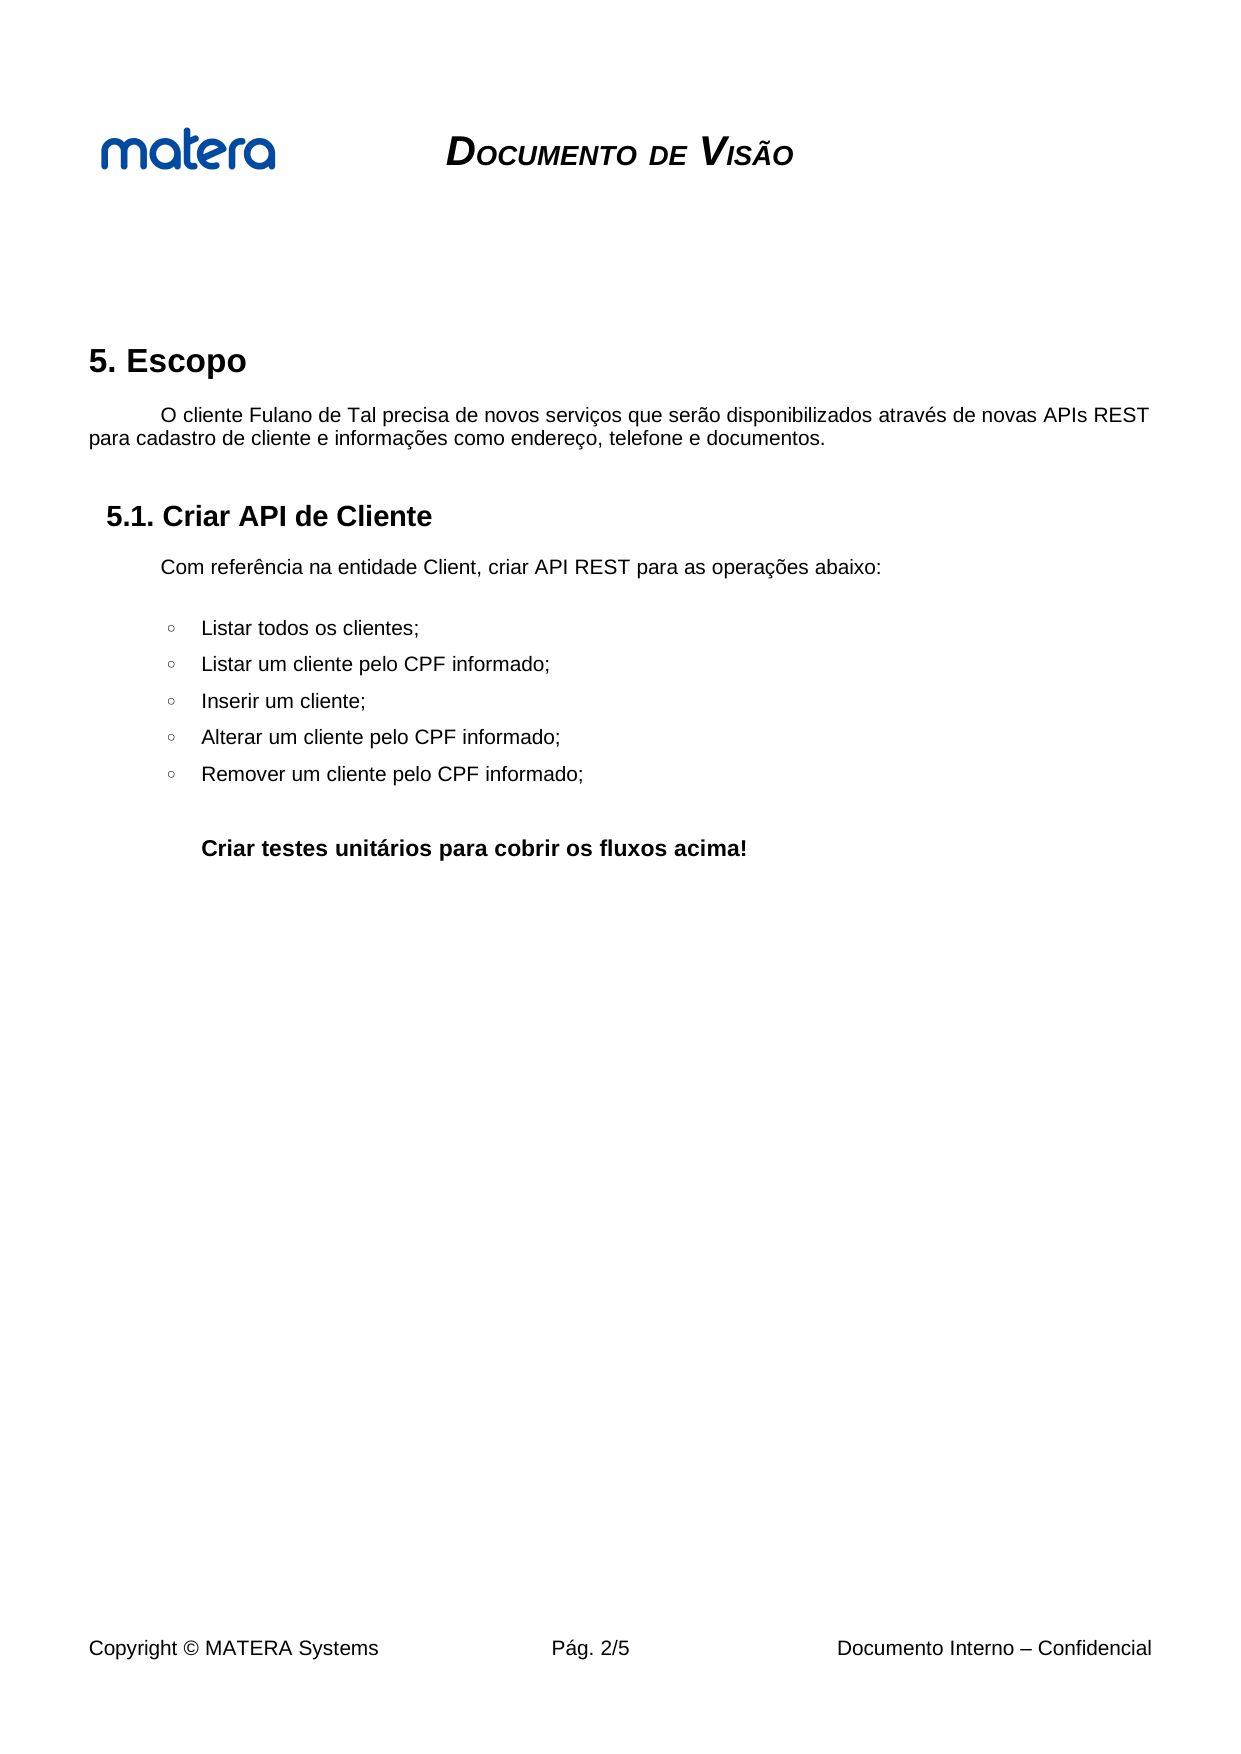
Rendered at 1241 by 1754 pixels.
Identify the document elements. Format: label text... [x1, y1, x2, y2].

list Alterar um cliente pelo CPF informado; [163, 726, 1152, 749]
list Listar um cliente pelo CPF informado; [163, 652, 1152, 676]
text O cliente Fulano de Tal precisa de novos serviços que serão disponibilizados através de novas APIs REST para cadastro de cliente e informações como endereço, telefone e documentos. [88, 403, 1152, 450]
list Remover um cliente pelo CPF informado; [163, 762, 1152, 786]
text Com referência na entidade Client, criar API REST para as operações abaixo: [88, 556, 1152, 603]
subtitle Escopo [88, 342, 1152, 379]
picture [91, 122, 285, 180]
list Listar todos os clientes; [163, 616, 1152, 639]
list Criar testes unitários para cobrir os fluxos acima! [163, 835, 1152, 861]
list Inserir um cliente; [163, 689, 1152, 713]
subtitle Criar API de Cliente [106, 500, 1152, 532]
